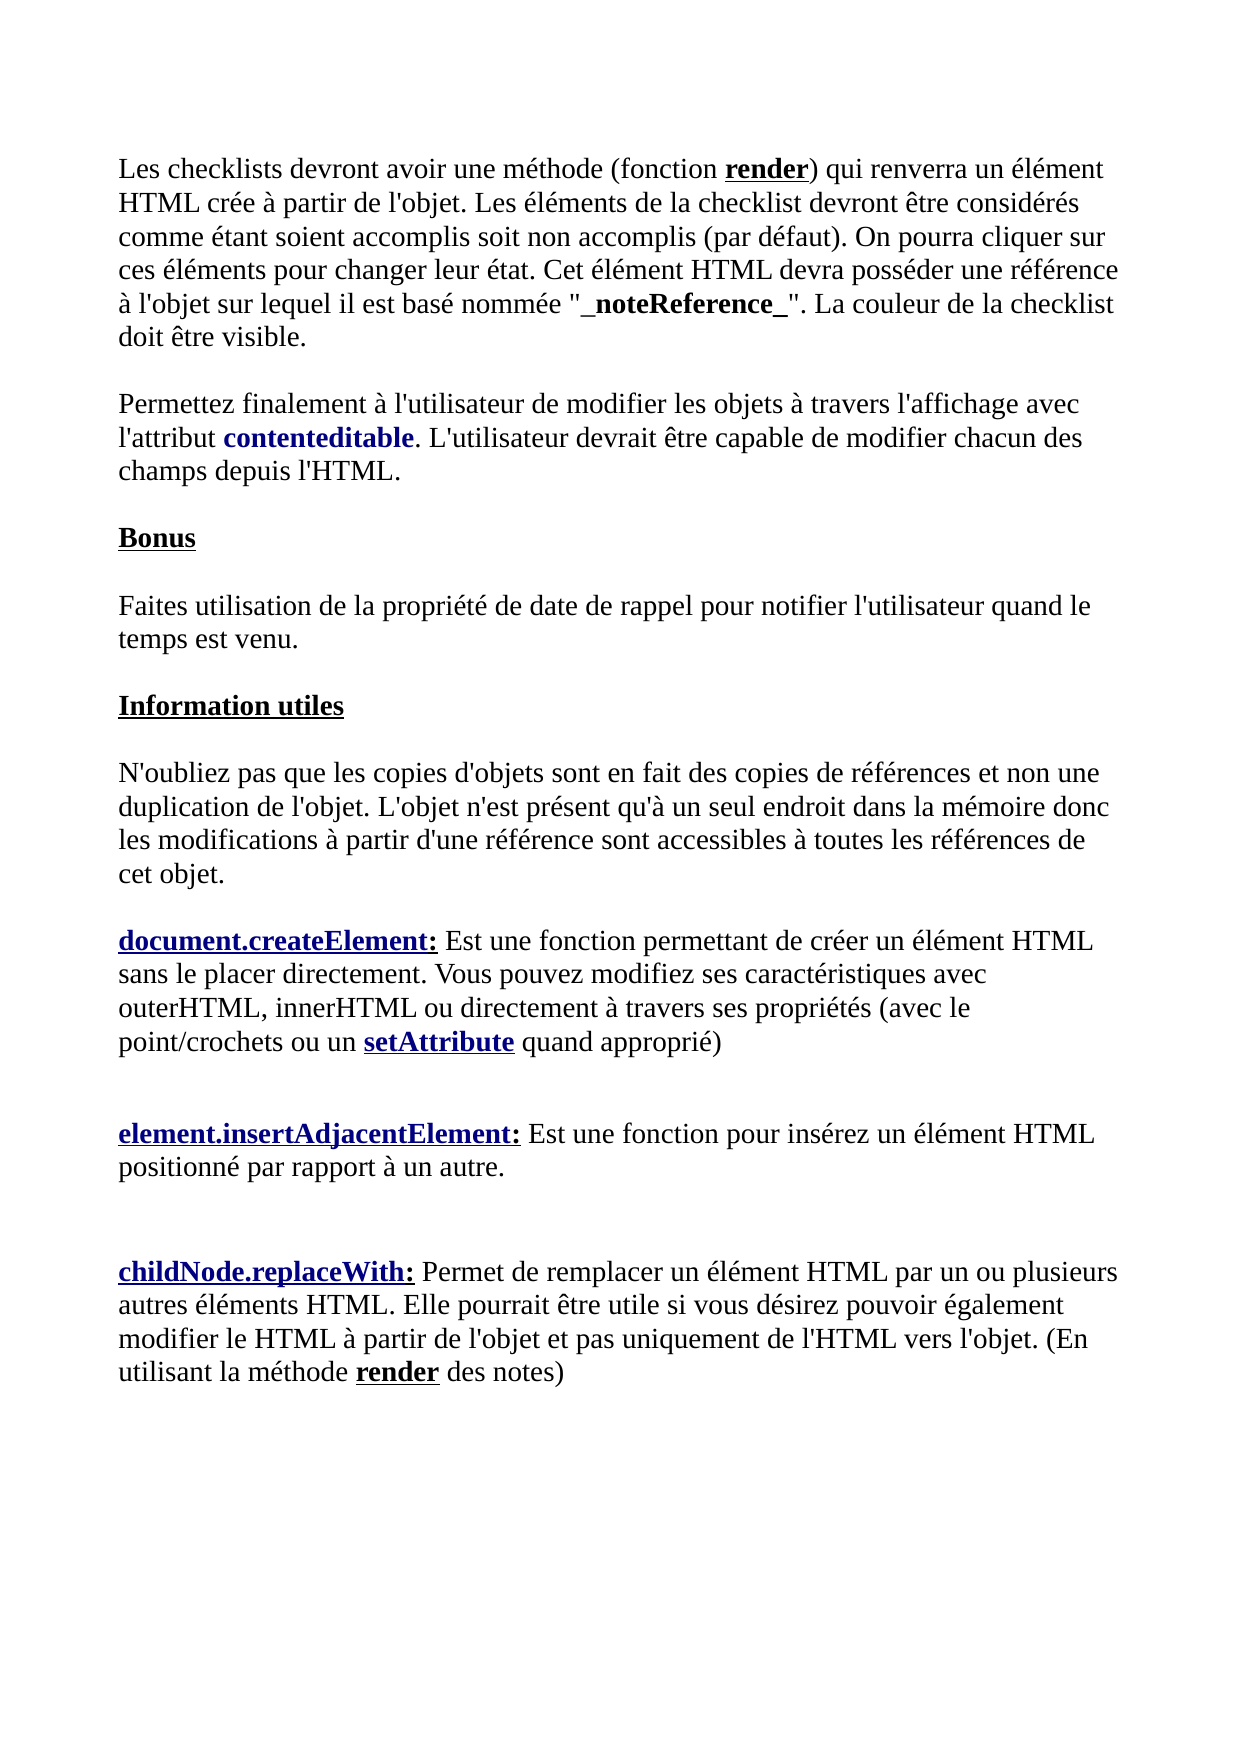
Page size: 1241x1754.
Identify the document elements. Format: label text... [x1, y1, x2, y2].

text Faites utilisation de la propriété de date de rappel pour notifier l'utilisateur quand le temps est venu. [118, 588, 1122, 655]
subtitle element.insertAdjacentElement: Est une fonction pour insérez un élément HTML positionné par rapport à un autre. [118, 1116, 1122, 1183]
subtitle childNode.replaceWith: Permet de remplacer un élément HTML par un ou plusieurs autres éléments HTML. Elle pourrait être utile si vous désirez pouvoir également modifier le HTML à partir de l'objet et pas uniquement de l'HTML vers l'objet. (En utilisant la méthode render des notes) [118, 1254, 1122, 1388]
text Bonus [118, 521, 1122, 554]
text document.createElement: Est une fonction permettant de créer un élément HTML sans le placer directement. Vous pouvez modifiez ses caractéristiques avec outerHTML, innerHTML ou directement à travers ses propriétés (avec le point/crochets ou un setAttribute quand approprié) [118, 923, 1122, 1057]
text Les checklists devront avoir une méthode (fonction render) qui renverra un élément HTML crée à partir de l'objet. Les éléments de la checklist devront être considérés comme étant soient accomplis soit non accomplis (par défaut). On pourra cliquer sur ces éléments pour changer leur état. Cet élément HTML devra posséder une référence à l'objet sur lequel il est basé nommée "_noteReference_". La couleur de la checklist doit être visible. [118, 152, 1122, 353]
text Permettez finalement à l'utilisateur de modifier les objets à travers l'affichage avec l'attribut contenteditable. L'utilisateur devrait être capable de modifier chacun des champs depuis l'HTML. [118, 386, 1122, 487]
text Information utiles [118, 688, 1122, 722]
text N'oubliez pas que les copies d'objets sont en fait des copies de références et non une duplication de l'objet. L'objet n'est présent qu'à un seul endroit dans la mémoire donc les modifications à partir d'une référence sont accessibles à toutes les références de cet objet. [118, 755, 1122, 889]
